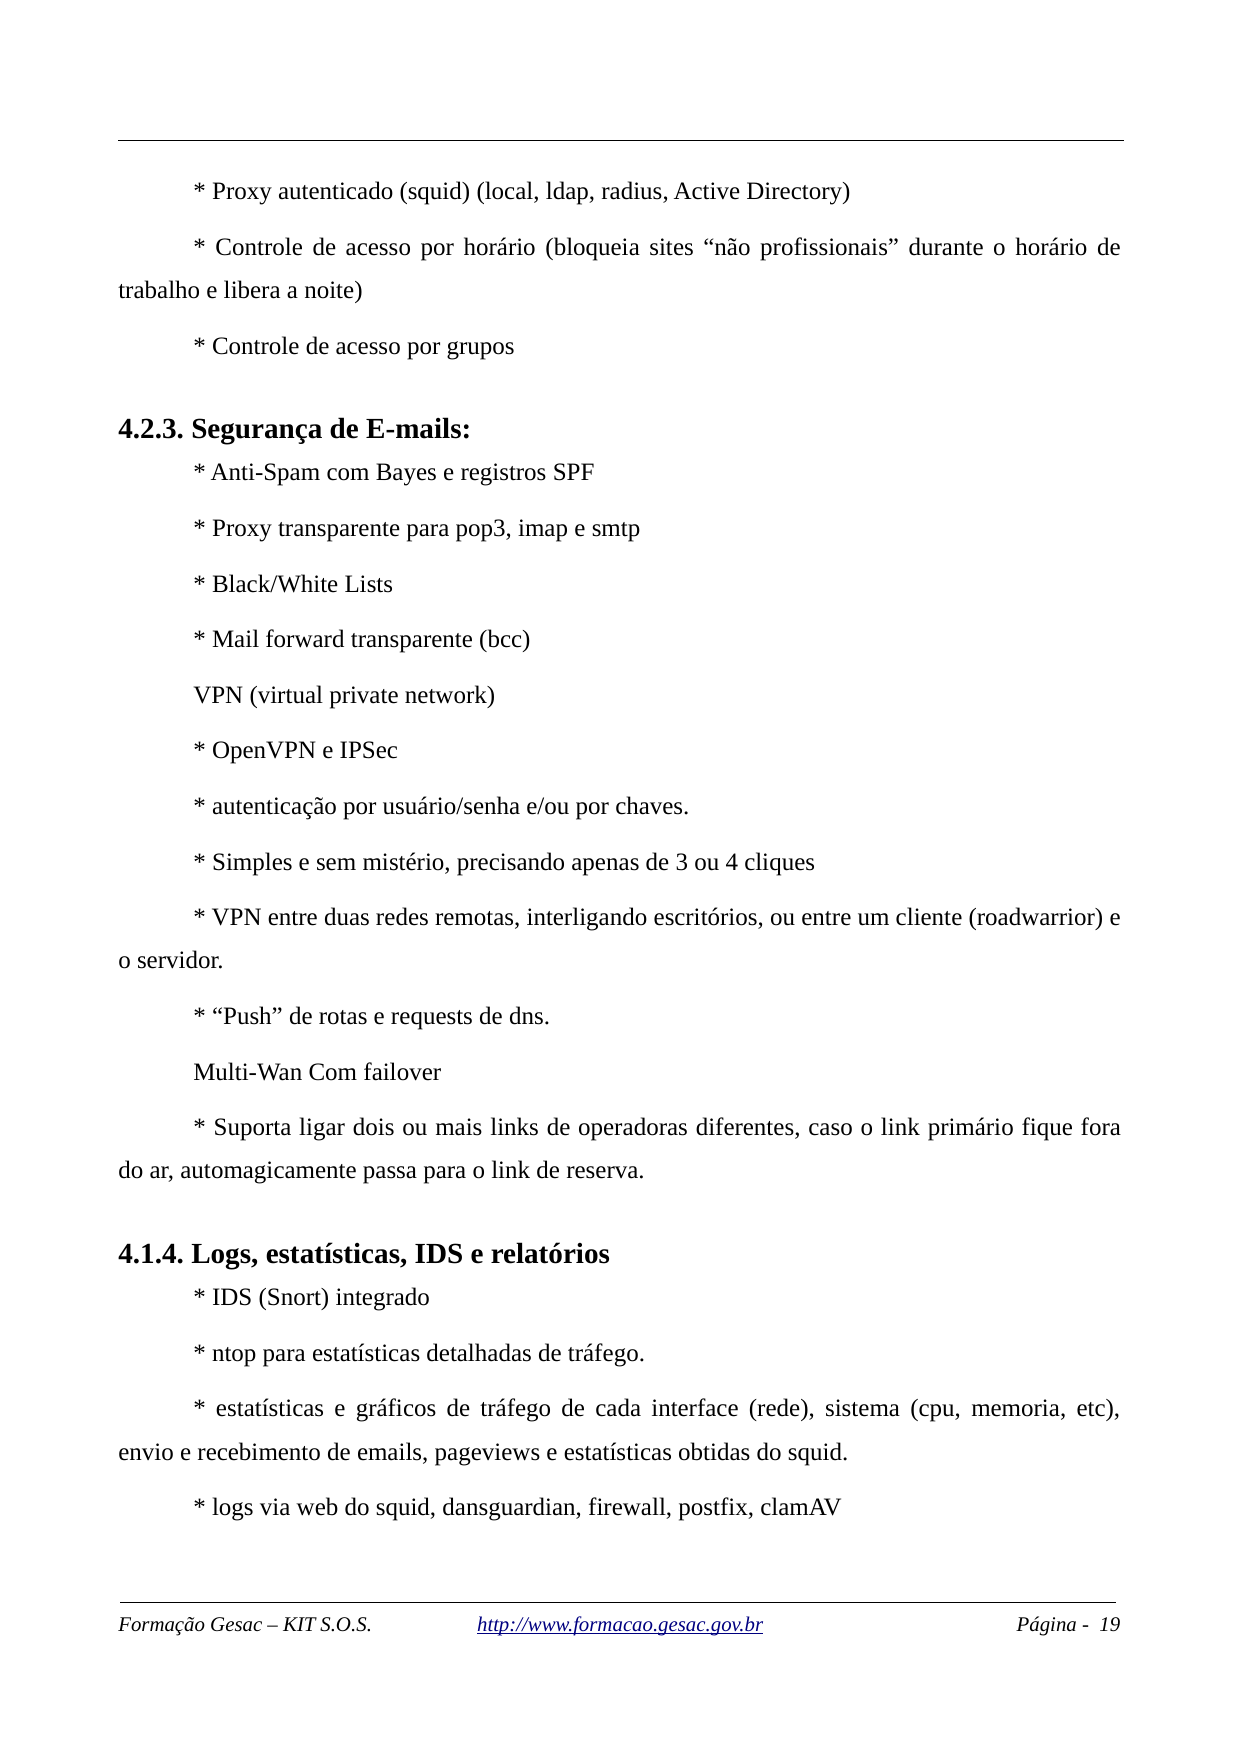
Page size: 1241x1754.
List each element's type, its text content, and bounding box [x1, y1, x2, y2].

text * estatísticas e gráficos de tráfego de cada interface (rede), sistema (cpu, memoria, etc), envio e recebimento de emails, pageviews e estatísticas obtidas do squid. [118, 1393, 1122, 1465]
text * Proxy autenticado (squid) (local, ldap, radius, Active Directory) [118, 176, 1122, 205]
text * Black/White Lists [118, 569, 1122, 597]
text * logs via web do squid, dansguardian, firewall, postfix, clamAV [118, 1492, 1122, 1521]
text * Simples e sem mistério, precisando apenas de 3 ou 4 cliques [118, 847, 1122, 876]
text * autenticação por usuário/senha e/ou por chaves. [118, 791, 1122, 820]
text * Controle de acesso por horário (bloqueia sites “não profissionais” durante o horário de trabalho e libera a noite) [118, 232, 1122, 304]
text * VPN entre duas redes remotas, interligando escritórios, ou entre um cliente (roadwarrior) e o servidor. [118, 902, 1122, 974]
text * “Push” de rotas e requests de dns. [118, 1001, 1122, 1030]
text * Controle de acesso por grupos [118, 331, 1122, 359]
text * Mail forward transparente (bcc) [118, 624, 1122, 653]
subtitle 4.1.4. Logs, estatísticas, IDS e relatórios [118, 1236, 1122, 1270]
text * IDS (Snort) integrado [118, 1282, 1122, 1311]
text * Proxy transparente para pop3, imap e smtp [118, 513, 1122, 542]
subtitle 4.2.3. Segurança de E-mails: [118, 411, 1122, 445]
text * OpenVPN e IPSec [118, 736, 1122, 764]
text * Anti-Spam com Bayes e registros SPF [118, 457, 1122, 486]
text VPN (virtual private network) [118, 680, 1122, 709]
text Multi-Wan Com failover [118, 1057, 1122, 1086]
text * ntop para estatísticas detalhadas de tráfego. [118, 1338, 1122, 1367]
text * Suporta ligar dois ou mais links de operadoras diferentes, caso o link primário fique fora do ar, automagicamente passa para o link de reserva. [118, 1112, 1122, 1184]
